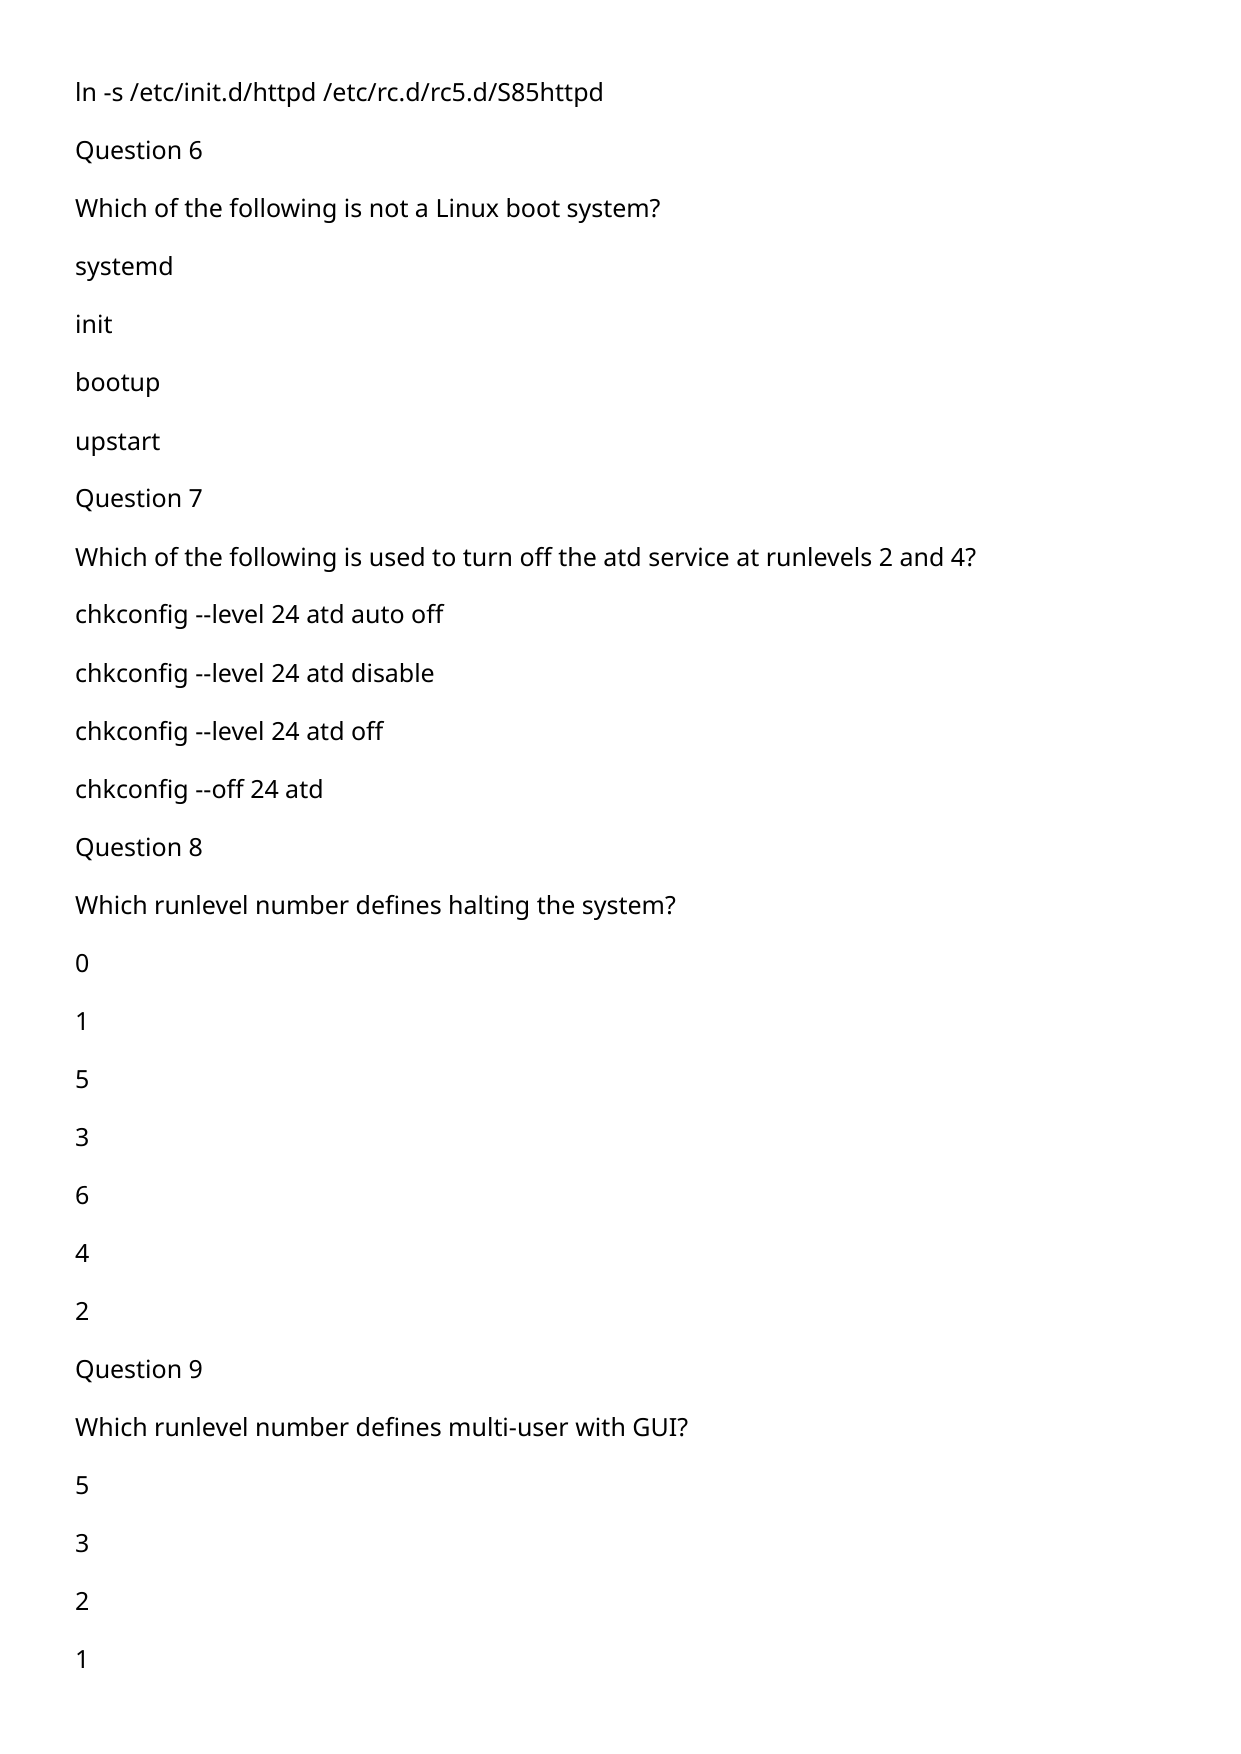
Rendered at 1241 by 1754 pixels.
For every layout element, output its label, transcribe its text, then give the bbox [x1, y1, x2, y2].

text Which runlevel number defines halting the system? [75, 887, 1165, 921]
text init [75, 307, 1165, 341]
text 0 [75, 945, 1165, 979]
text Question 9 [75, 1351, 1165, 1386]
text Which runlevel number defines multi-user with GUI? [75, 1409, 1165, 1443]
text chkconfig --level 24 atd auto off [75, 597, 1165, 631]
text upstart [75, 423, 1165, 457]
text systemd [75, 249, 1165, 283]
text chkconfig --level 24 atd disable [75, 655, 1165, 689]
text Question 6 [75, 133, 1165, 167]
text 2 [75, 1293, 1165, 1327]
text 4 [75, 1235, 1165, 1269]
text chkconfig --off 24 atd [75, 771, 1165, 805]
text 1 [75, 1003, 1165, 1037]
text Question 7 [75, 481, 1165, 515]
text ln -s /etc/init.d/httpd /etc/rc.d/rc5.d/S85httpd [75, 75, 1165, 109]
text 5 [75, 1061, 1165, 1095]
text Question 8 [75, 829, 1165, 863]
text 5 [75, 1467, 1165, 1502]
text 3 [75, 1119, 1165, 1153]
text Which of the following is not a Linux boot system? [75, 191, 1165, 225]
text 2 [75, 1583, 1165, 1618]
text 1 [75, 1642, 1165, 1676]
text bootup [75, 365, 1165, 399]
text Which of the following is used to turn off the atd service at runlevels 2 and 4? [75, 539, 1165, 573]
text 6 [75, 1177, 1165, 1211]
text chkconfig --level 24 atd off [75, 713, 1165, 747]
text 3 [75, 1526, 1165, 1559]
